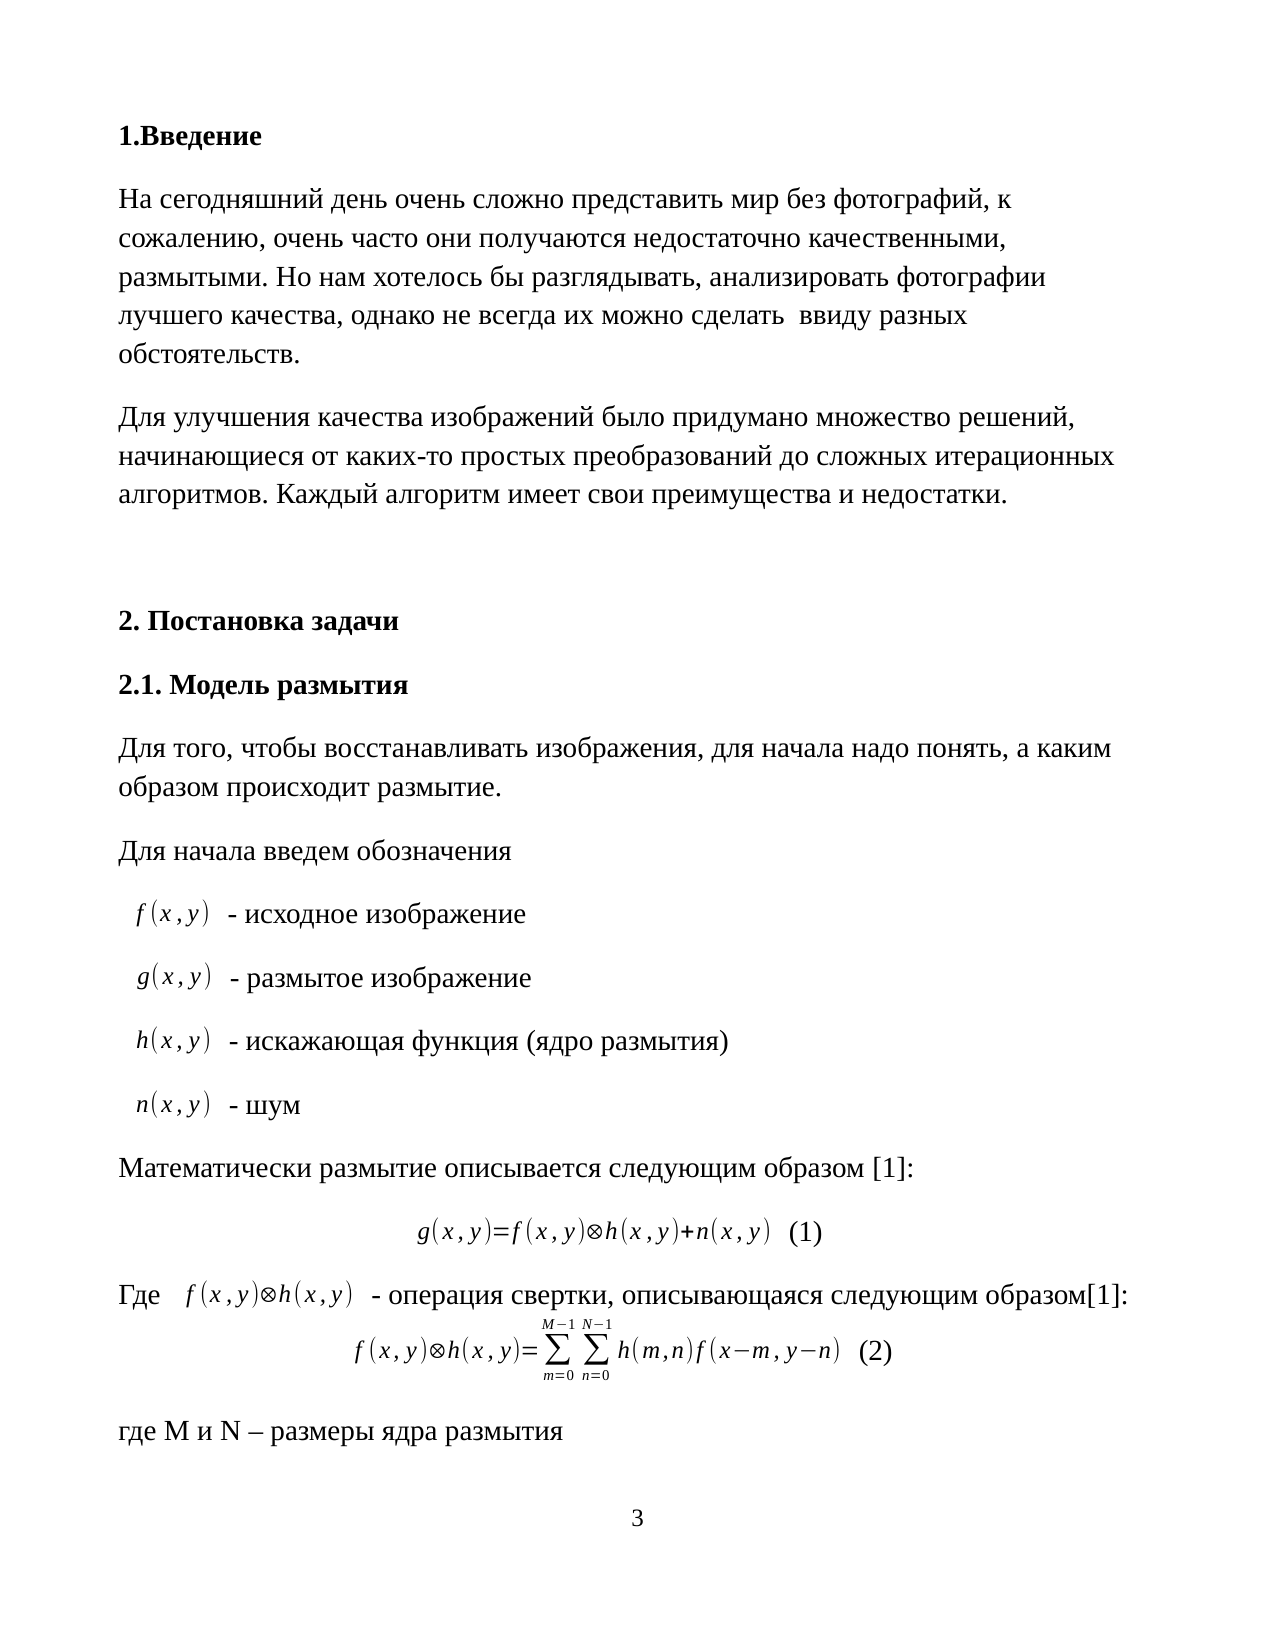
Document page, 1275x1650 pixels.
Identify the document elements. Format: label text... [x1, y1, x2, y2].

subtitle (1) [118, 1214, 1157, 1247]
subtitle Где - операция свертки, описывающаяся следующим образом[1]: (2) [118, 1277, 1157, 1383]
subtitle - шум [118, 1087, 1157, 1120]
subtitle 2. Постановка задачи [118, 603, 1157, 637]
subtitle Для того, чтобы восстанавливать изображения, для начала надо понять, а каким образом происходит размытие. [118, 731, 1157, 803]
subtitle Математически размытие описывается следующим образом [1]: [118, 1150, 1157, 1184]
subtitle - исходное изображение [118, 896, 1157, 930]
subtitle 2.1. Модель размытия [118, 667, 1157, 701]
subtitle - размытое изображение [118, 960, 1157, 993]
subtitle Для улучшения качества изображений было придумано множество решений, начинающиеся от каких-то простых преобразований до сложных итерационных алгоритмов. Каждый алгоритм имеет свои преимущества и недостатки. [118, 399, 1157, 510]
subtitle 1.Введение [118, 118, 1157, 152]
subtitle - искажающая функция (ядро размытия) [118, 1023, 1157, 1057]
subtitle На сегодняшний день очень сложно представить мир без фотографий, к сожалению, очень часто они получаются недостаточно качественными, размытыми. Но нам хотелось бы разглядывать, анализировать фотографии лучшего качества, однако не всегда их можно сделать ввиду разных обстоятельств. [118, 182, 1157, 369]
subtitle где М и N – размеры ядра размытия [118, 1413, 1157, 1447]
subtitle Для начала введем обозначения [118, 833, 1157, 866]
